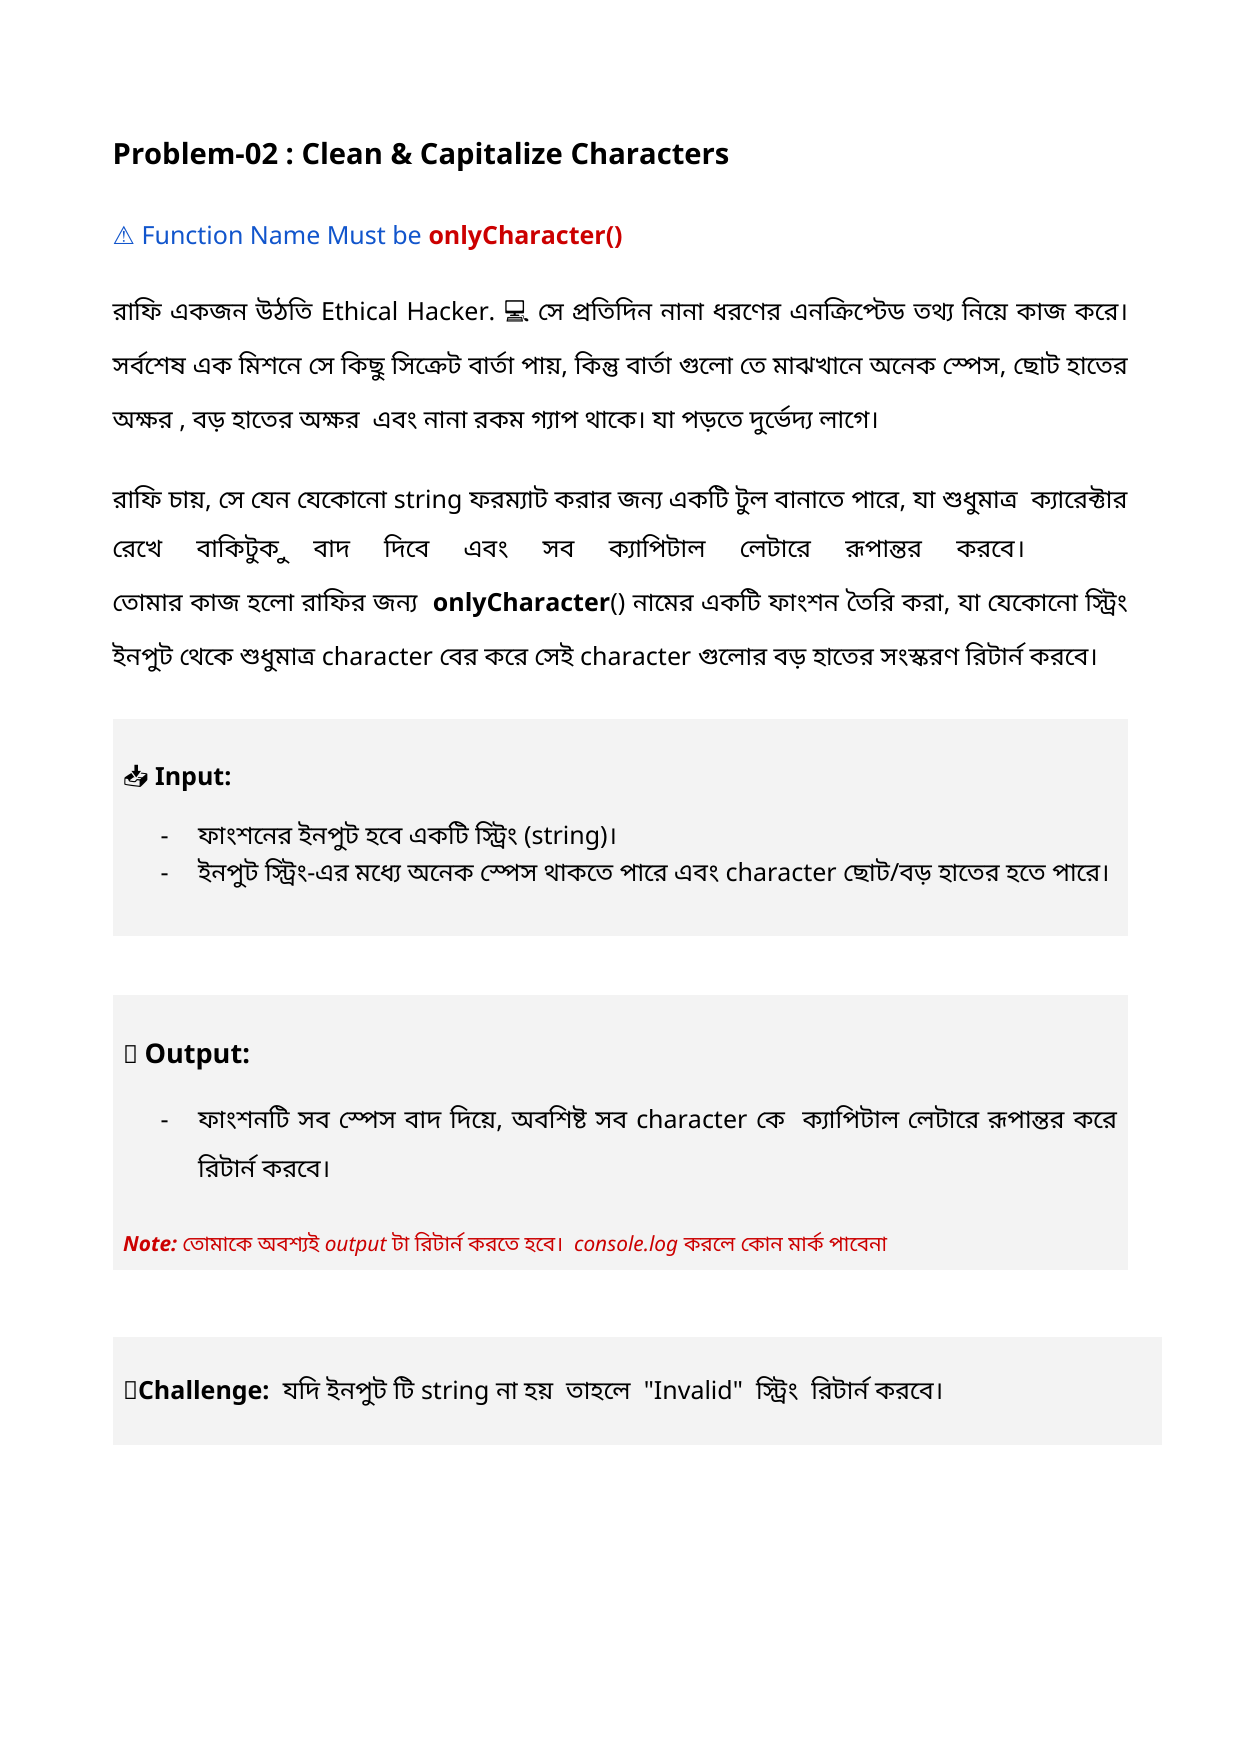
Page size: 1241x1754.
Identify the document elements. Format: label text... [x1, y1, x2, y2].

table_header 🚀 Output: ফাংশনটি সব স্পেস বাদ দিয়ে, অবশিষ্ট সব character কে ক্যাপিটাল লেটারে রূপান্তর করে রিটার্ন করবে। Note: তোমাকে অবশ্যই output টা রিটার্ন করতে হবে। console.log করলে কোন মার্ক পাবেনা [113, 995, 1128, 1270]
text রাফি চায়, সে যেন যেকোনো string ফরম্যাট করার জন্য একটি টুল বানাতে পারে, যা শুধুমাত্র ক্যারেক্টার রেখে বাকিটুকু বাদ দিবে এবং সব ক্যাপিটাল লেটারে রূপান্তর করবে। তোমার কাজ হলো রাফির জন্য onlyCharacter() নামের একটি ফাংশন তৈরি করা, যা যেকোনো স্ট্রিং ইনপুট থেকে শুধুমাত্র character বের করে সেই character গুলোর বড় হাতের সংস্করণ রিটার্ন করবে। [112, 482, 1128, 676]
text ⚠️ Function Name Must be onlyCharacter() [112, 218, 1128, 252]
subtitle Problem-02 : Clean & Capitalize Characters [112, 133, 1128, 173]
text রাফি একজন উঠতি Ethical Hacker. 💻 সে প্রতিদিন নানা ধরণের এনক্রিপ্টেড তথ্য নিয়ে কাজ করে। সর্বশেষ এক মিশনে সে কিছু সিক্রেট বার্তা পায়, কিন্তু বার্তা গুলো তে মাঝখানে অনেক স্পেস, ছোট হাতের অক্ষর , বড় হাতের অক্ষর এবং নানা রকম গ্যাপ থাকে। যা পড়তে দুর্ভেদ্য লাগে। [112, 294, 1128, 439]
table_header 🚩Challenge: যদি ইনপুট টি string না হয় তাহলে "Invalid" স্ট্রিং রিটার্ন করবে। [113, 1337, 1162, 1445]
table_header 📥 Input: ফাংশনের ইনপুট হবে একটি স্ট্রিং (string)। ইনপুট স্ট্রিং-এর মধ্যে অনেক স্পেস থাকতে পারে এবং character ছোট/বড় হাতের হতে পারে। [113, 719, 1128, 936]
